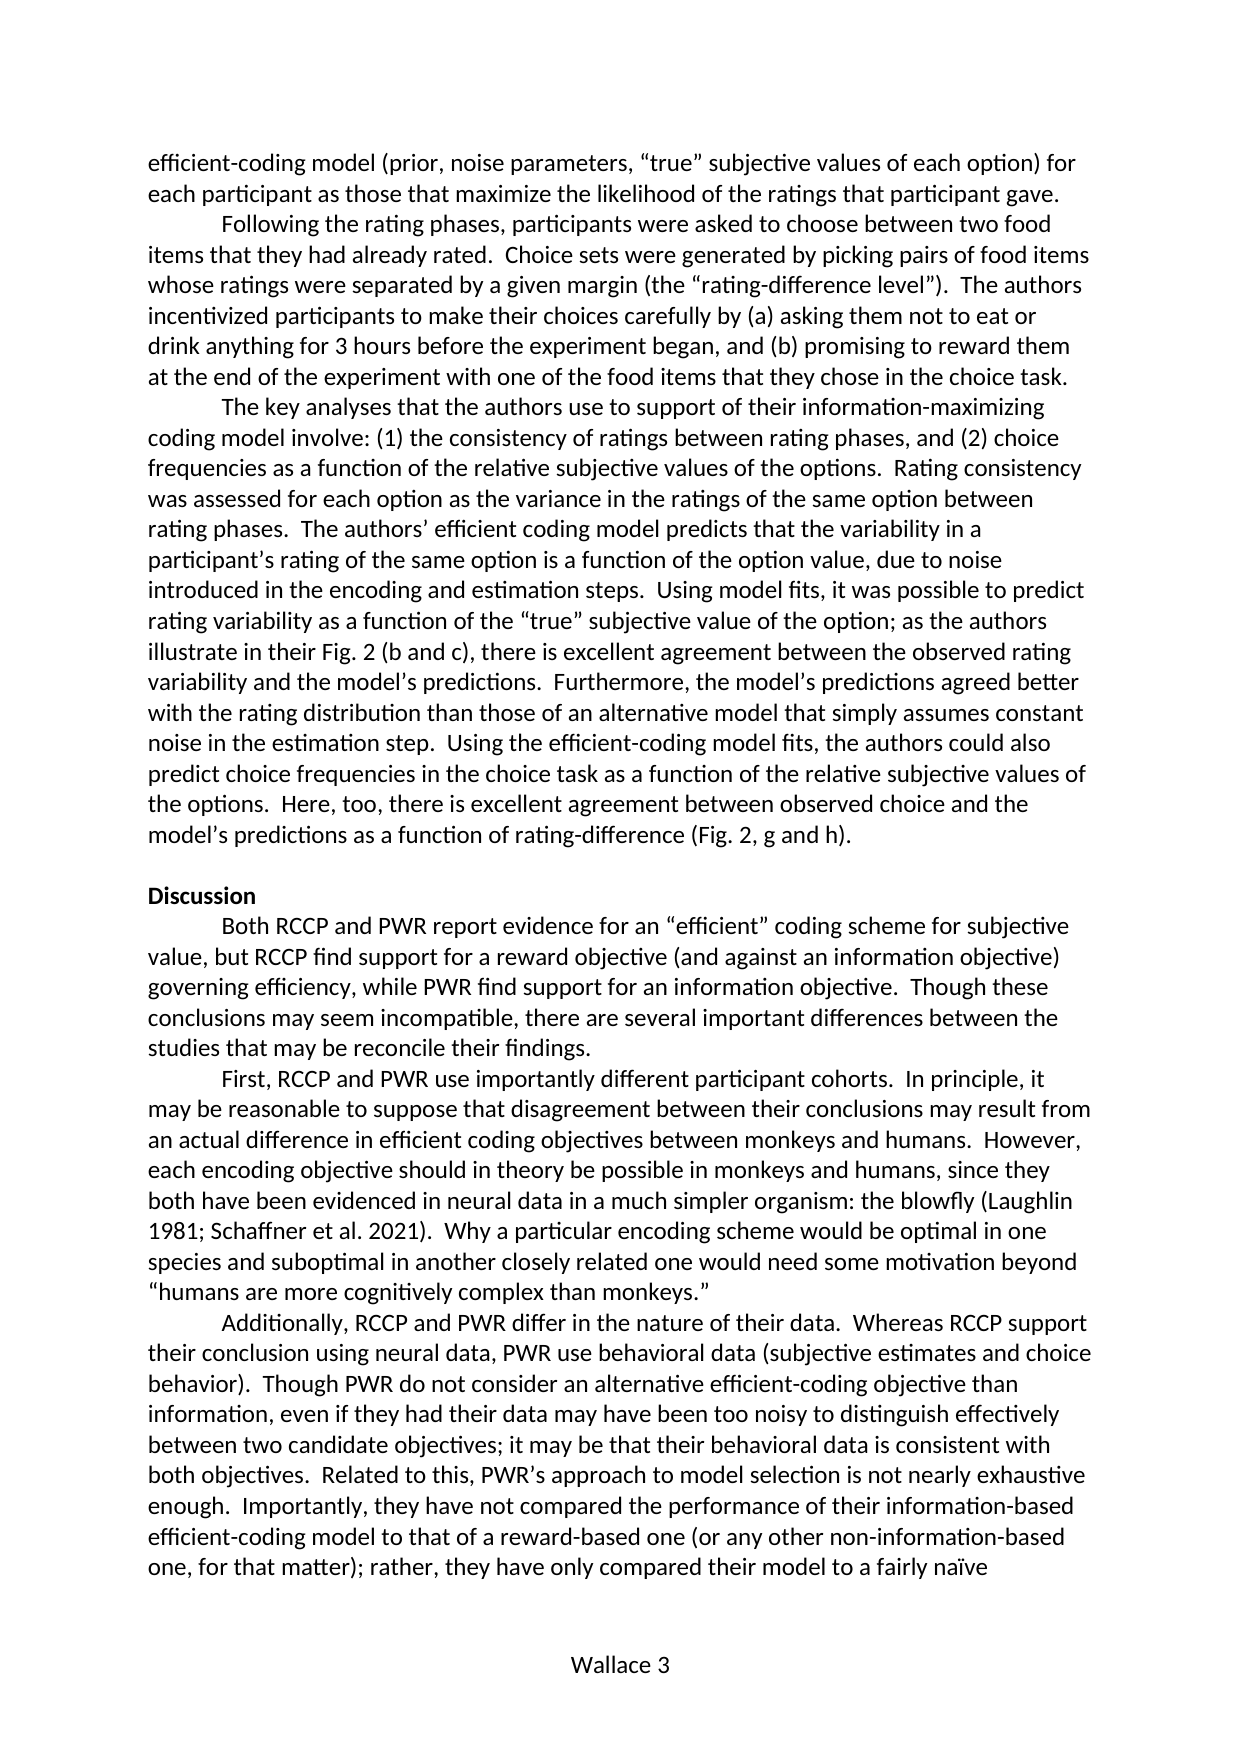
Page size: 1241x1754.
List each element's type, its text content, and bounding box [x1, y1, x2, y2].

text Following the rating phases, participants were asked to choose between two food items that they had already rated. Choice sets were generated by picking pairs of food items whose ratings were separated by a given margin (the “rating-difference level”). The authors incentivized participants to make their choices carefully by (a) asking them not to eat or drink anything for 3 hours before the experiment began, and (b) promising to reward them at the end of the experiment with one of the food items that they chose in the choice task. [148, 208, 1093, 391]
text efficient-coding model (prior, noise parameters, “true” subjective values of each option) for each participant as those that maximize the likelihood of the ratings that participant gave. [148, 147, 1093, 208]
text First, RCCP and PWR use importantly different participant cohorts. In principle, it may be reasonable to suppose that disagreement between their conclusions may result from an actual difference in efficient coding objectives between monkeys and humans. However, each encoding objective should in theory be possible in monkeys and humans, since they both have been evidenced in neural data in a much simpler organism: the blowfly (Laughlin 1981; Schaffner et al. 2021). Why a particular encoding scheme would be optimal in one species and suboptimal in another closely related one would need some motivation beyond “humans are more cognitively complex than monkeys.” [148, 1063, 1093, 1307]
text Discussion [148, 880, 1093, 910]
text Both RCCP and PWR report evidence for an “efficient” coding scheme for subjective value, but RCCP find support for a reward objective (and against an information objective) governing efficiency, while PWR find support for an information objective. Though these conclusions may seem incompatible, there are several important differences between the studies that may be reconcile their findings. [148, 910, 1093, 1063]
text The key analyses that the authors use to support of their information-maximizing coding model involve: (1) the consistency of ratings between rating phases, and (2) choice frequencies as a function of the relative subjective values of the options. Rating consistency was assessed for each option as the variance in the ratings of the same option between rating phases. The authors’ efficient coding model predicts that the variability in a participant’s rating of the same option is a function of the option value, due to noise introduced in the encoding and estimation steps. Using model fits, it was possible to predict rating variability as a function of the “true” subjective value of the option; as the authors illustrate in their Fig. 2 (b and c), there is excellent agreement between the observed rating variability and the model’s predictions. Furthermore, the model’s predictions agreed better with the rating distribution than those of an alternative model that simply assumes constant noise in the estimation step. Using the efficient-coding model fits, the authors could also predict choice frequencies in the choice task as a function of the relative subjective values of the options. Here, too, there is excellent agreement between observed choice and the model’s predictions as a function of rating-difference (Fig. 2, g and h). [148, 391, 1093, 849]
text Additionally, RCCP and PWR differ in the nature of their data. Whereas RCCP support their conclusion using neural data, PWR use behavioral data (subjective estimates and choice behavior). Though PWR do not consider an alternative efficient-coding objective than information, even if they had their data may have been too noisy to distinguish effectively between two candidate objectives; it may be that their behavioral data is consistent with both objectives. Related to this, PWR’s approach to model selection is not nearly exhaustive enough. Importantly, they have not compared the performance of their information-based efficient-coding model to that of a reward-based one (or any other non-information-based one, for that matter); rather, they have only compared their model to a fairly naïve [148, 1307, 1093, 1582]
